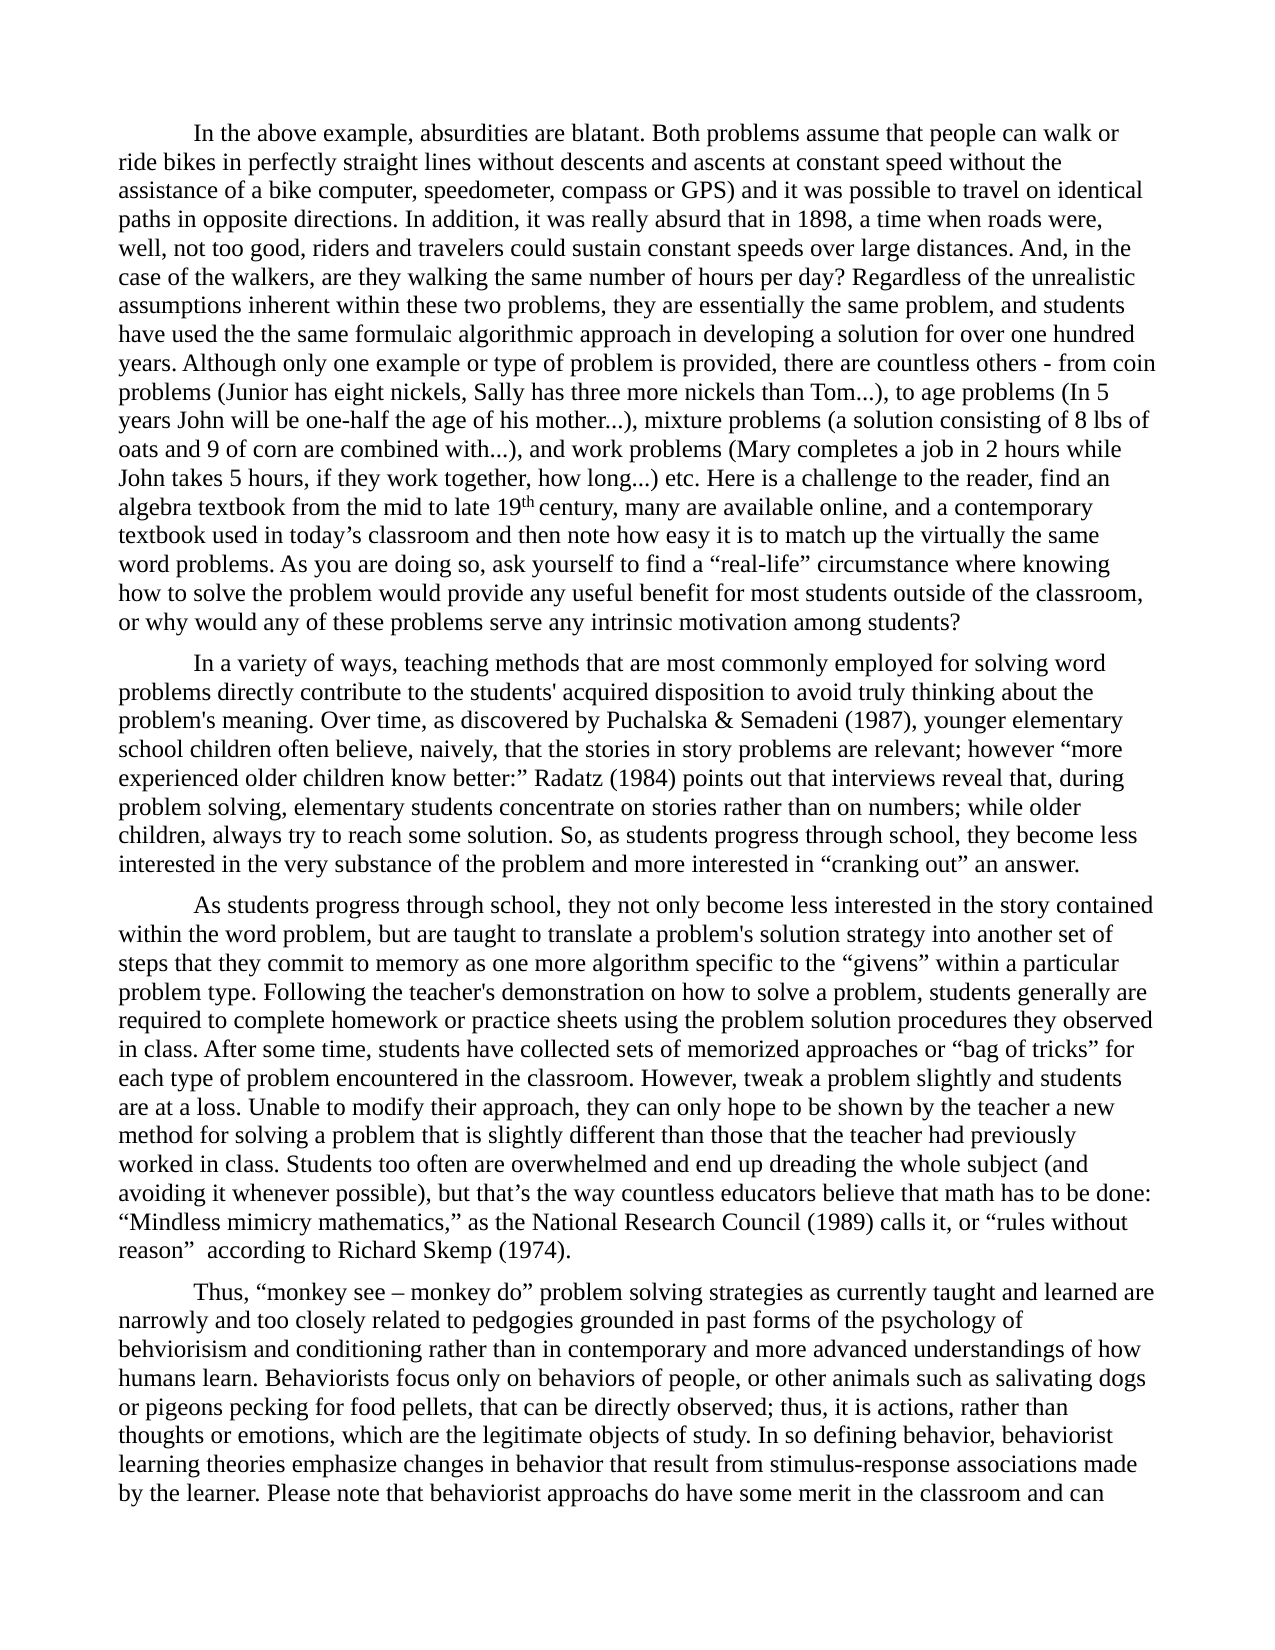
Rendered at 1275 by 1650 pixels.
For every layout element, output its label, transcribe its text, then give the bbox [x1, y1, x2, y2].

text Thus, “monkey see – monkey do” problem solving strategies as currently taught and learned are narrowly and too closely related to pedgogies grounded in past forms of the psychology of behviorisism and conditioning rather than in contemporary and more advanced understandings of how humans learn. Behaviorists focus only on behaviors of people, or other animals such as salivating dogs or pigeons pecking for food pellets, that can be directly observed; thus, it is actions, rather than thoughts or emotions, which are the legitimate objects of study. In so defining behavior, behaviorist learning theories emphasize changes in behavior that result from stimulus-response associations made by the learner. Please note that behaviorist approachs do have some merit in the classroom and can [118, 1277, 1157, 1507]
text As students progress through school, they not only become less interested in the story contained within the word problem, but are taught to translate a problem's solution strategy into another set of steps that they commit to memory as one more algorithm specific to the “givens” within a particular problem type. Following the teacher's demonstration on how to solve a problem, students generally are required to complete homework or practice sheets using the problem solution procedures they observed in class. After some time, students have collected sets of memorized approaches or “bag of tricks” for each type of problem encountered in the classroom. However, tweak a problem slightly and students are at a loss. Unable to modify their approach, they can only hope to be shown by the teacher a new method for solving a problem that is slightly different than those that the teacher had previously worked in class. Students too often are overwhelmed and end up dreading the whole subject (and avoiding it whenever possible), but that’s the way countless educators believe that math has to be done: “Mindless mimicry mathematics,” as the National Research Council (1989) calls it, or “rules without reason” according to Richard Skemp (1974). [118, 891, 1157, 1264]
text In the above example, absurdities are blatant. Both problems assume that people can walk or ride bikes in perfectly straight lines without descents and ascents at constant speed without the assistance of a bike computer, speedometer, compass or GPS) and it was possible to travel on identical paths in opposite directions. In addition, it was really absurd that in 1898, a time when roads were, well, not too good, riders and travelers could sustain constant speeds over large distances. And, in the case of the walkers, are they walking the same number of hours per day? Regardless of the unrealistic assumptions inherent within these two problems, they are essentially the same problem, and students have used the the same formulaic algorithmic approach in developing a solution for over one hundred years. Although only one example or type of problem is provided, there are countless others - from coin problems (Junior has eight nickels, Sally has three more nickels than Tom...), to age problems (In 5 years John will be one-half the age of his mother...), mixture problems (a solution consisting of 8 lbs of oats and 9 of corn are combined with...), and work problems (Mary completes a job in 2 hours while John takes 5 hours, if they work together, how long...) etc. Here is a challenge to the reader, find an algebra textbook from the mid to late 19th century, many are available online, and a contemporary textbook used in today’s classroom and then note how easy it is to match up the virtually the same word problems. As you are doing so, ask yourself to find a “real-life” circumstance where knowing how to solve the problem would provide any useful benefit for most students outside of the classroom, or why would any of these problems serve any intrinsic motivation among students? [118, 118, 1157, 636]
text In a variety of ways, teaching methods that are most commonly employed for solving word problems directly contribute to the students' acquired disposition to avoid truly thinking about the problem's meaning. Over time, as discovered by Puchalska & Semadeni (1987), younger elementary school children often believe, naively, that the stories in story problems are relevant; however “more experienced older children know better:” Radatz (1984) points out that interviews reveal that, during problem solving, elementary students concentrate on stories rather than on numbers; while older children, always try to reach some solution. So, as students progress through school, they become less interested in the very substance of the problem and more interested in “cranking out” an answer. [118, 648, 1157, 878]
